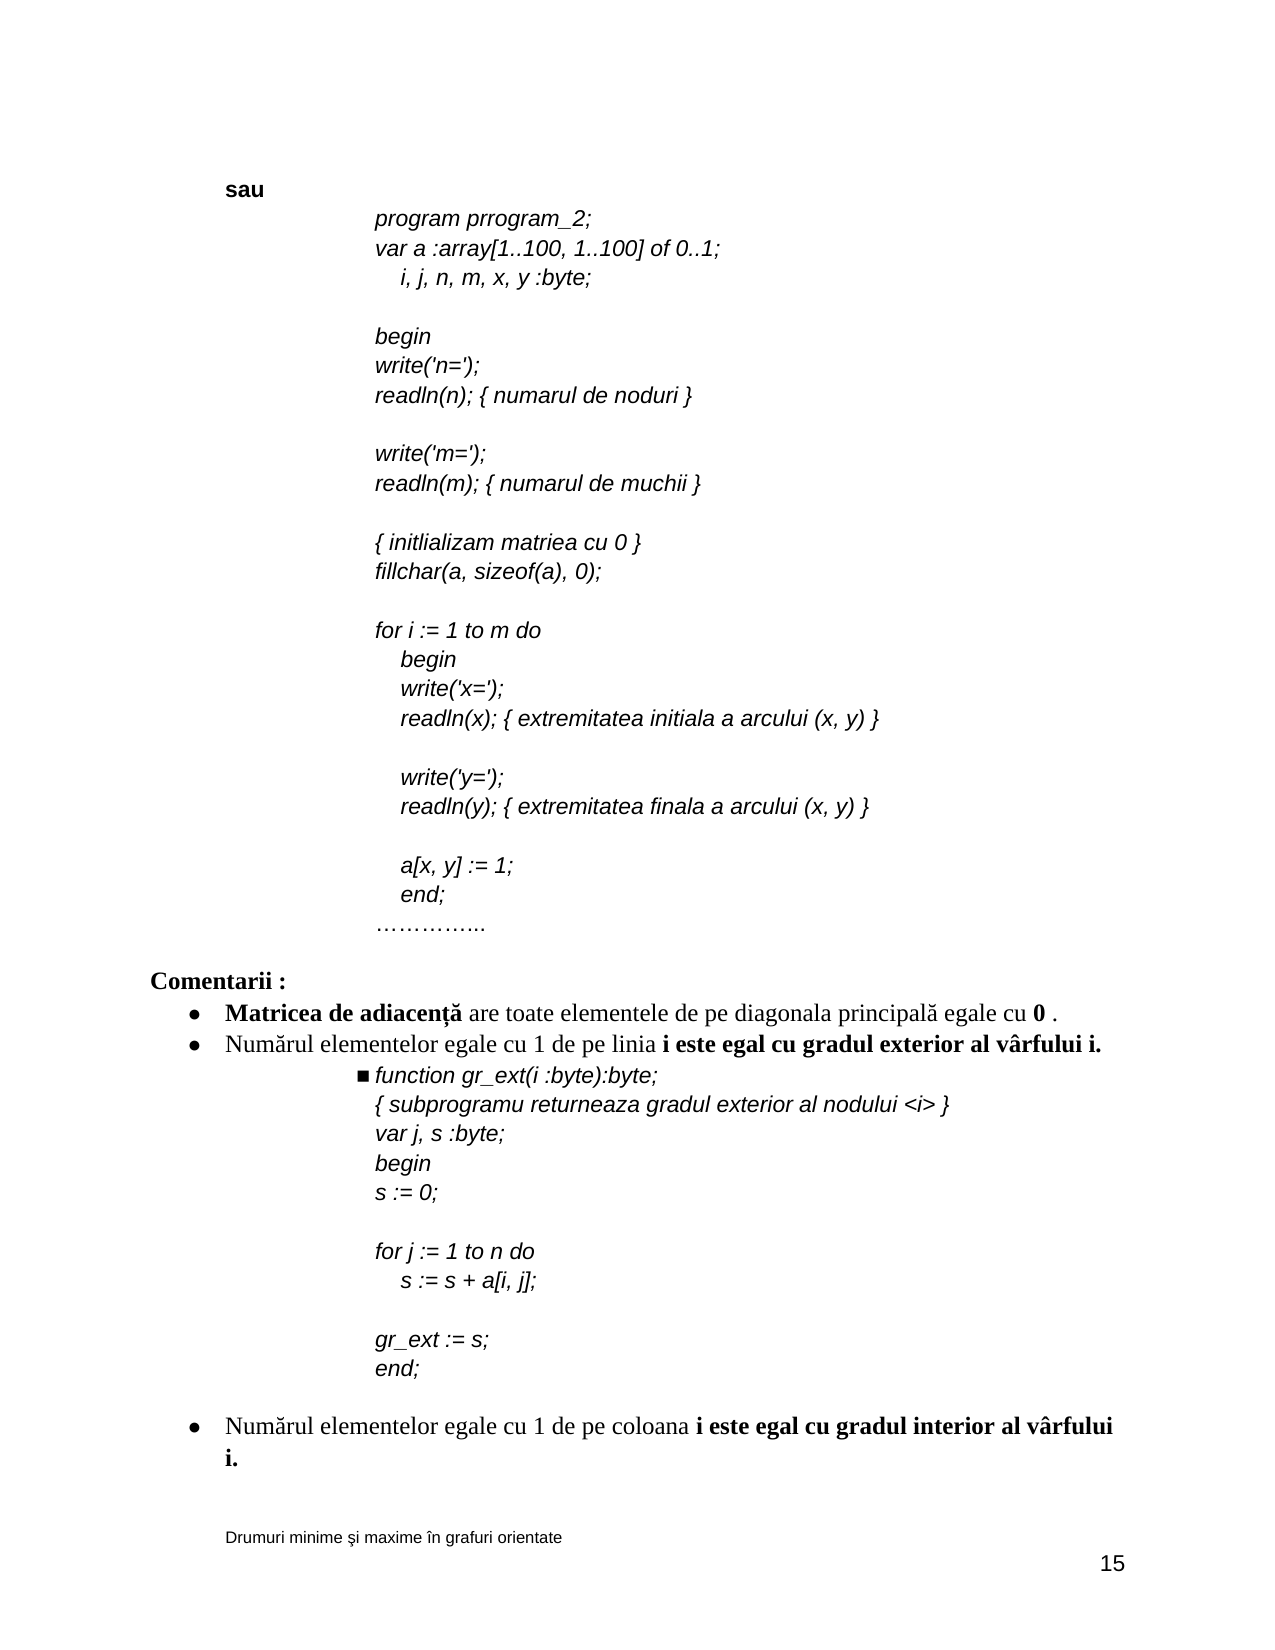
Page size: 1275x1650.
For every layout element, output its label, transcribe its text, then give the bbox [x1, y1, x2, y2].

text write('x='); [375, 676, 1125, 702]
text begin [375, 647, 1125, 672]
list Matricea de adiacență are toate elementele de pe diagonala principală egale cu 0 . [187, 999, 1125, 1027]
text s := 0; [375, 1180, 1125, 1206]
text i, j, n, m, x, y :byte; [375, 265, 1125, 290]
text sau [150, 177, 1125, 202]
text { subprogramu returneaza gradul exterior al nodului <i> } [375, 1092, 1125, 1117]
text write('y='); [375, 764, 1125, 790]
text a[x, y] := 1; [375, 852, 1125, 878]
text readln(x); { extremitatea initiala a arcului (x, y) } [375, 705, 1125, 731]
text readln(y); { extremitatea finala a arcului (x, y) } [375, 793, 1125, 819]
text end; [375, 882, 1125, 907]
text for i := 1 to m do [375, 617, 1125, 643]
text …………... [375, 911, 1125, 937]
list Numărul elementelor egale cu 1 de pe coloana i este egal cu gradul interior al vârfului i. [187, 1412, 1125, 1472]
text var a :array[1..100, 1..100] of 0..1; [375, 235, 1125, 261]
text fillchar(a, sizeof(a), 0); [375, 558, 1125, 584]
list Numărul elementelor egale cu 1 de pe linia i este egal cu gradul exterior al vârfului i. [187, 1031, 1125, 1058]
list function gr_ext(i :byte):byte; [356, 1062, 1125, 1088]
text readln(m); { numarul de muchii } [375, 470, 1125, 496]
text write('n='); [375, 353, 1125, 378]
text var j, s :byte; [375, 1121, 1125, 1147]
text gr_ext := s; [375, 1327, 1125, 1352]
text s := s + a[i, j]; [375, 1268, 1125, 1294]
text readln(n); { numarul de noduri } [375, 382, 1125, 408]
text begin [375, 323, 1125, 349]
text { initlializam matriea cu 0 } [375, 529, 1125, 555]
text for j := 1 to n do [375, 1239, 1125, 1264]
text begin [375, 1151, 1125, 1176]
text program prrogram_2; [300, 206, 1125, 232]
text end; [375, 1356, 1125, 1382]
text write('m='); [375, 441, 1125, 467]
text Comentarii : [150, 967, 1125, 995]
